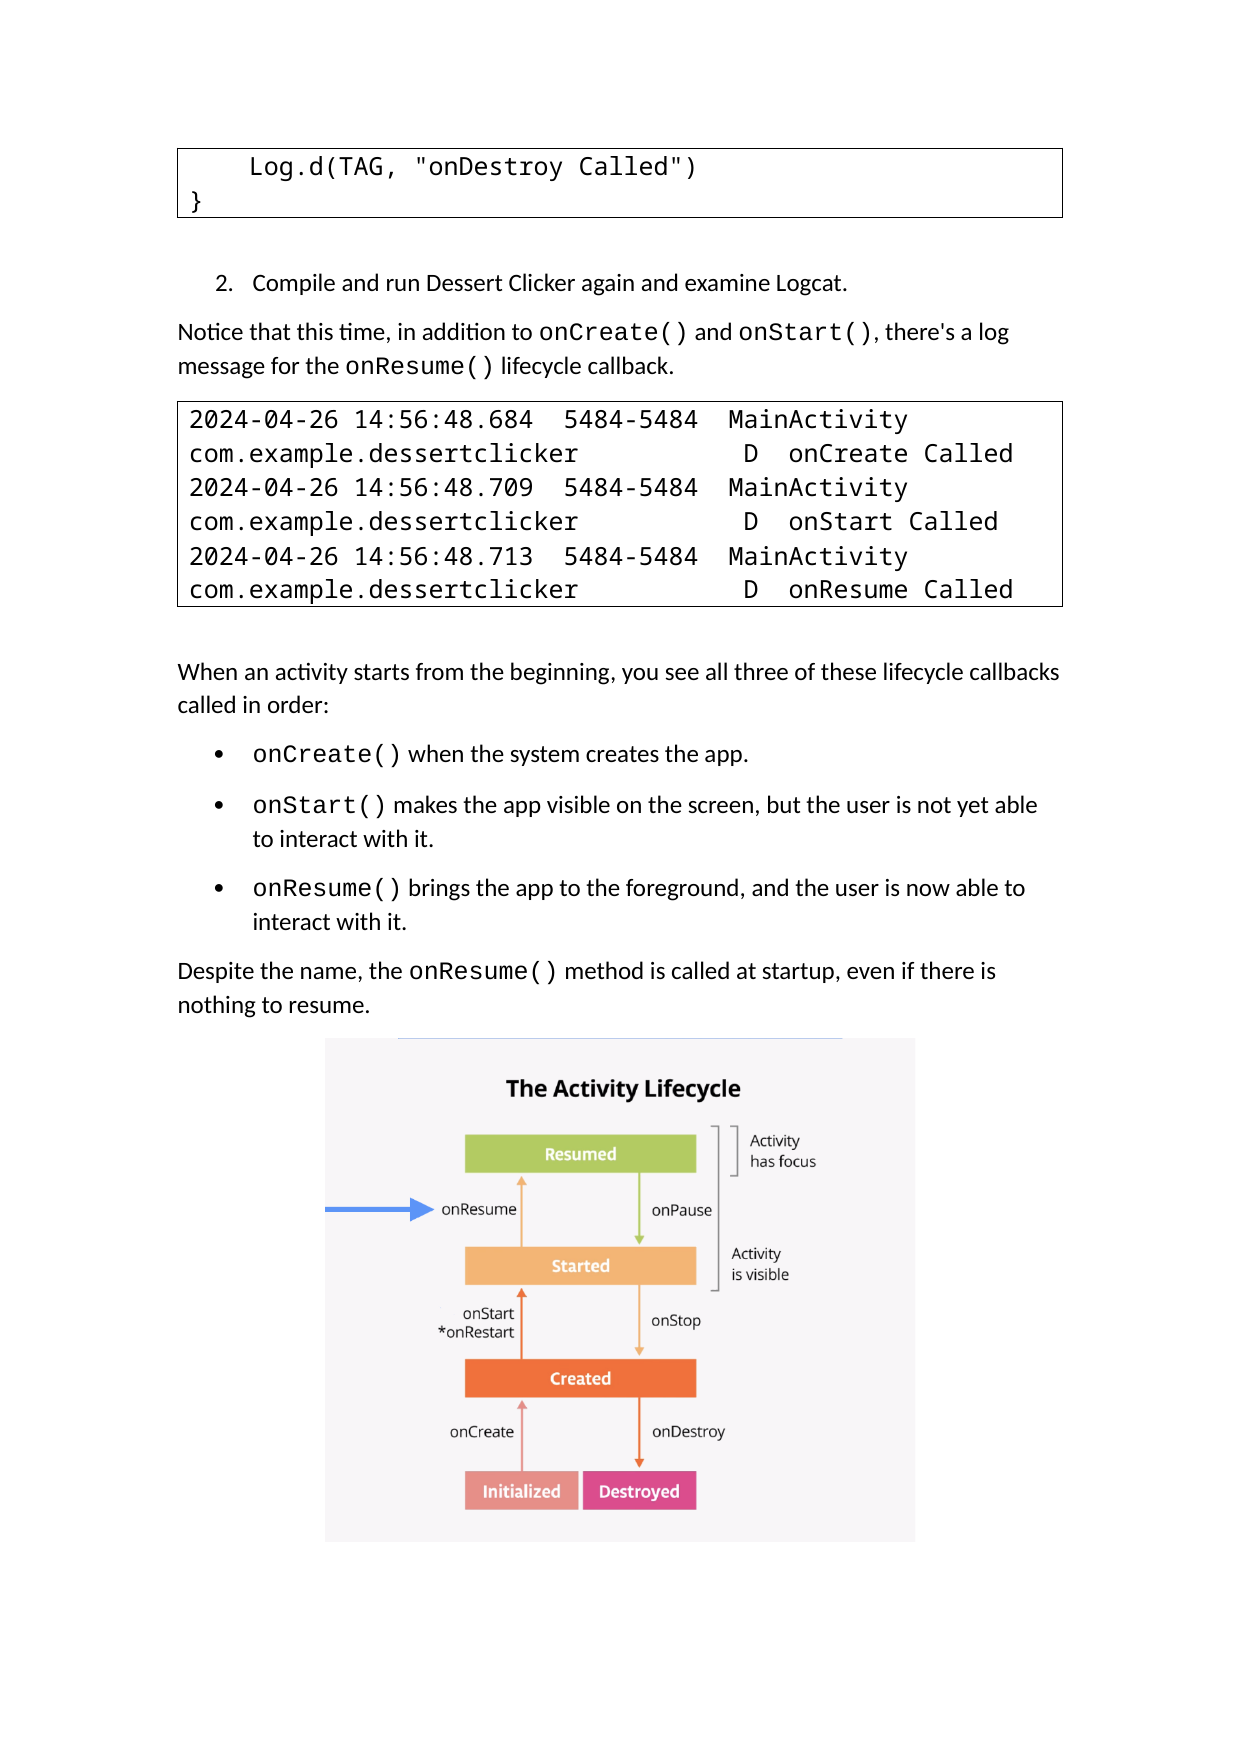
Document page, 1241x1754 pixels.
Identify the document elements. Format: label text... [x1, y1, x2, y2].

list onResume() brings the app to the foreground, and the user is now able to interact with it. [215, 872, 1063, 937]
table_header Log.d(TAG, "onDestroy Called") } [178, 149, 1062, 217]
text Notice that this time, in addition to onCreate() and onStart(), there's a log message for the onResume() lifecycle callback. [177, 316, 1063, 382]
list onStart() makes the app visible on the screen, but the user is not yet able to interact with it. [215, 789, 1063, 853]
table_header 2024-04-26 14:56:48.684 5484-5484 MainActivity com.example.dessertclicker D onCreate Called 2024-04-26 14:56:48.709 5484-5484 MainActivity com.example.dessertclicker D onStart Called 2024-04-26 14:56:48.713 5484-5484 MainActivity com.example.dessertclicker D onResume Called [178, 402, 1062, 606]
list Compile and run Dessert Clicker again and examine Logcat. [215, 267, 1063, 298]
text Despite the name, the onResume() method is called at startup, even if there is nothing to resume. [177, 955, 1063, 1020]
list onCreate() when the system creates the app. [215, 738, 1063, 770]
text When an activity starts from the beginning, you see all three of these lifecycle callbacks called in order: [177, 657, 1063, 720]
